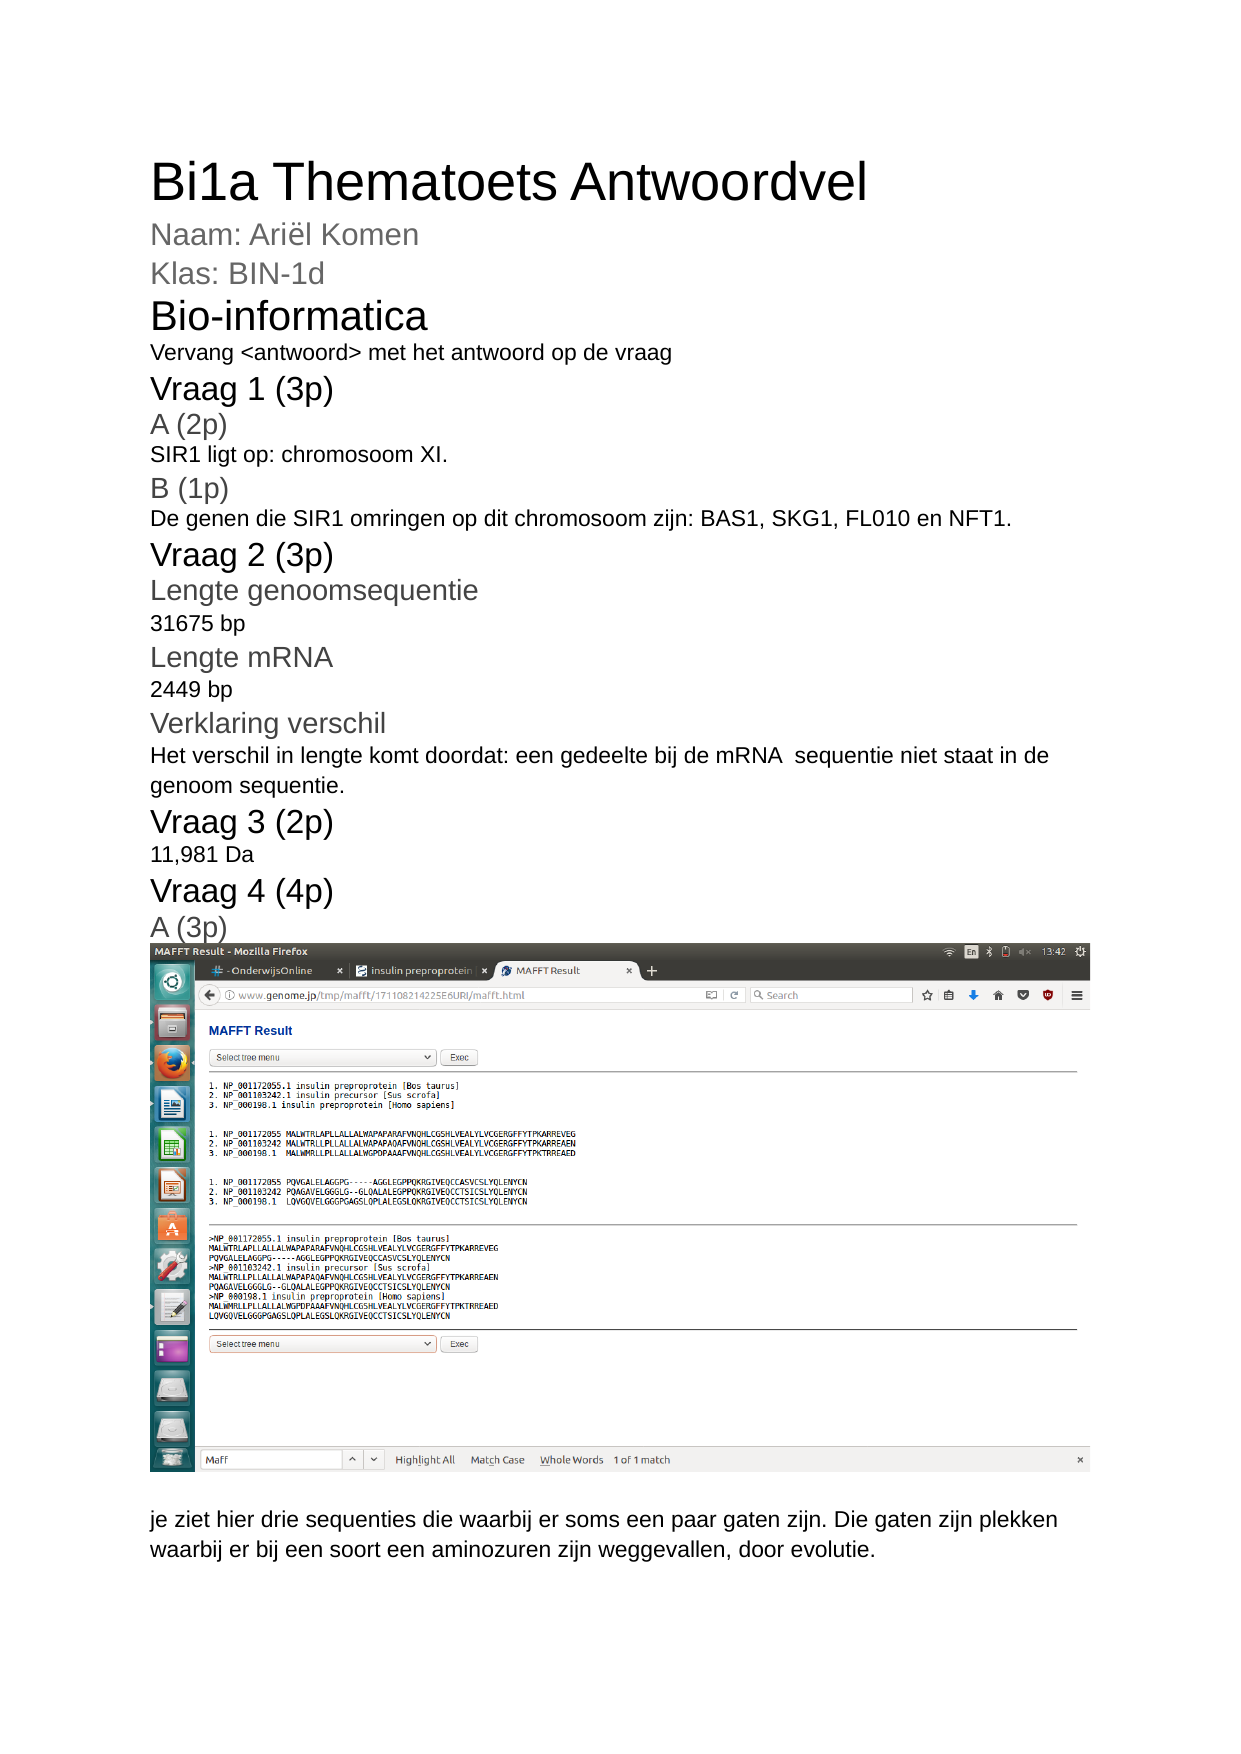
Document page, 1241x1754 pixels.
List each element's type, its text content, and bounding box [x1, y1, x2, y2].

subtitle Vraag 1 (3p) [150, 369, 1090, 407]
subtitle A (3p) [150, 910, 1090, 943]
subtitle Klas: BIN-1d [150, 255, 1090, 291]
text De genen die SIR1 omringen op dit chromosoom zijn: BAS1, SKG1, FL010 en NFT1. [150, 505, 1090, 531]
text Het verschil in lengte komt doordat: een gedeelte bij de mRNA sequentie niet staat in de genoom sequentie. [150, 742, 1090, 799]
subtitle Verklaring verschil [150, 706, 1090, 739]
text 31675 bp [150, 609, 1090, 636]
subtitle B (1p) [150, 471, 1090, 505]
text 2449 bp [150, 676, 1090, 702]
text je ziet hier drie sequenties die waarbij er soms een paar gaten zijn. Die gaten zijn plekken waarbij er bij een soort een aminozuren zijn weggevallen, door evolutie. [150, 1506, 1090, 1562]
subtitle Lengte genoomsequentie [150, 573, 1090, 607]
subtitle Bio-informatica [150, 291, 1090, 339]
text 11,981 Da [150, 841, 1090, 867]
subtitle Lengte mRNA [150, 640, 1090, 673]
subtitle Naam: Ariël Komen [150, 212, 1090, 255]
subtitle Vraag 4 (4p) [150, 871, 1090, 910]
title Bi1a Thematoets Antwoordvel [150, 150, 1090, 212]
subtitle Vraag 2 (3p) [150, 535, 1090, 573]
text SIR1 ligt op: chromosoom XI. [150, 441, 1090, 467]
text Vervang <antwoord> met het antwoord op de vraag [150, 339, 1090, 365]
picture [150, 943, 1091, 1472]
subtitle A (2p) [150, 407, 1090, 441]
subtitle Vraag 3 (2p) [150, 803, 1090, 841]
